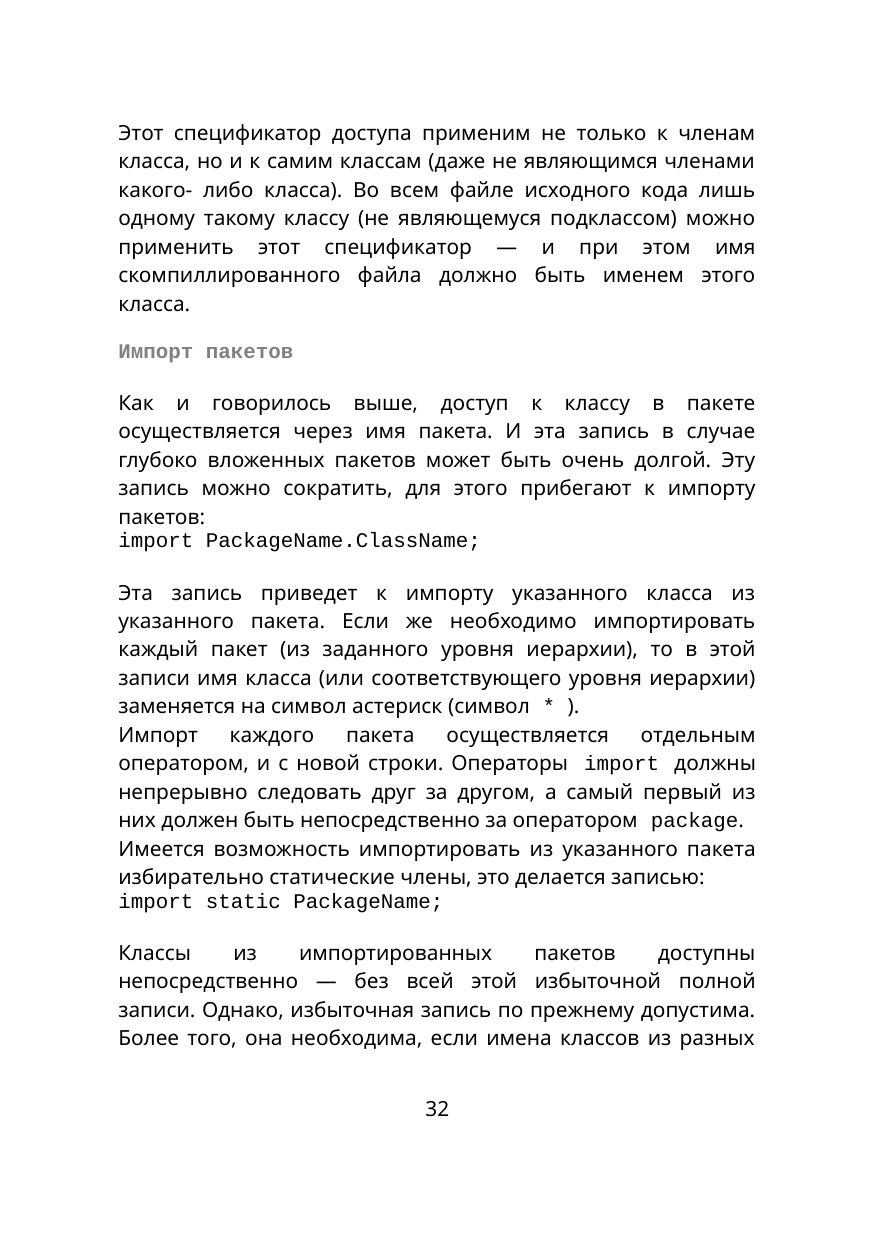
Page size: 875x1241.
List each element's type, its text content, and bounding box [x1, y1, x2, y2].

text Этот спецификатор доступа применим не только к членам класса, но и к самим классам (даже не являющимся членами какого- либо класса). Во всем файле исходного кода лишь одному такому классу (не являющемуся подклассом) можно применить этот спецификатор — и при этом имя скомпиллированного файла должно быть именем этого класса. [118, 118, 756, 317]
text import PackageName.ClassName; [118, 530, 756, 554]
text import static PackageName; [118, 891, 756, 914]
text Имеется возможность импортировать из указанного пакета избирательно статические члены, это делается записью: [118, 834, 756, 891]
text Импорт пакетов [118, 341, 756, 364]
text Эта запись приведет к импорту указанного класса из указанного пакета. Если же необходимо импортировать каждый пакет (из заданного уровня иерархии), то в этой записи имя класса (или соответствующего уровня иерархии) заменяется на символ астериск (символ * ). [118, 578, 756, 720]
text Импорт каждого пакета осуществляется отдельным оператором, и с новой строки. Операторы import должны непрерывно следовать друг за другом, а самый первый из них должен быть непосредственно за оператором package. [118, 720, 756, 834]
text Как и говорилось выше, доступ к классу в пакете осуществляется через имя пакета. И эта запись в случае глубоко вложенных пакетов может быть очень долгой. Эту запись можно сократить, для этого прибегают к импорту пакетов: [118, 388, 756, 530]
text Классы из импортированных пакетов доступны непосредственно — без всей этой избыточной полной записи. Однако, избыточная запись по прежнему допустима. Более того, она необходима, если имена классов из разных [118, 938, 756, 1052]
